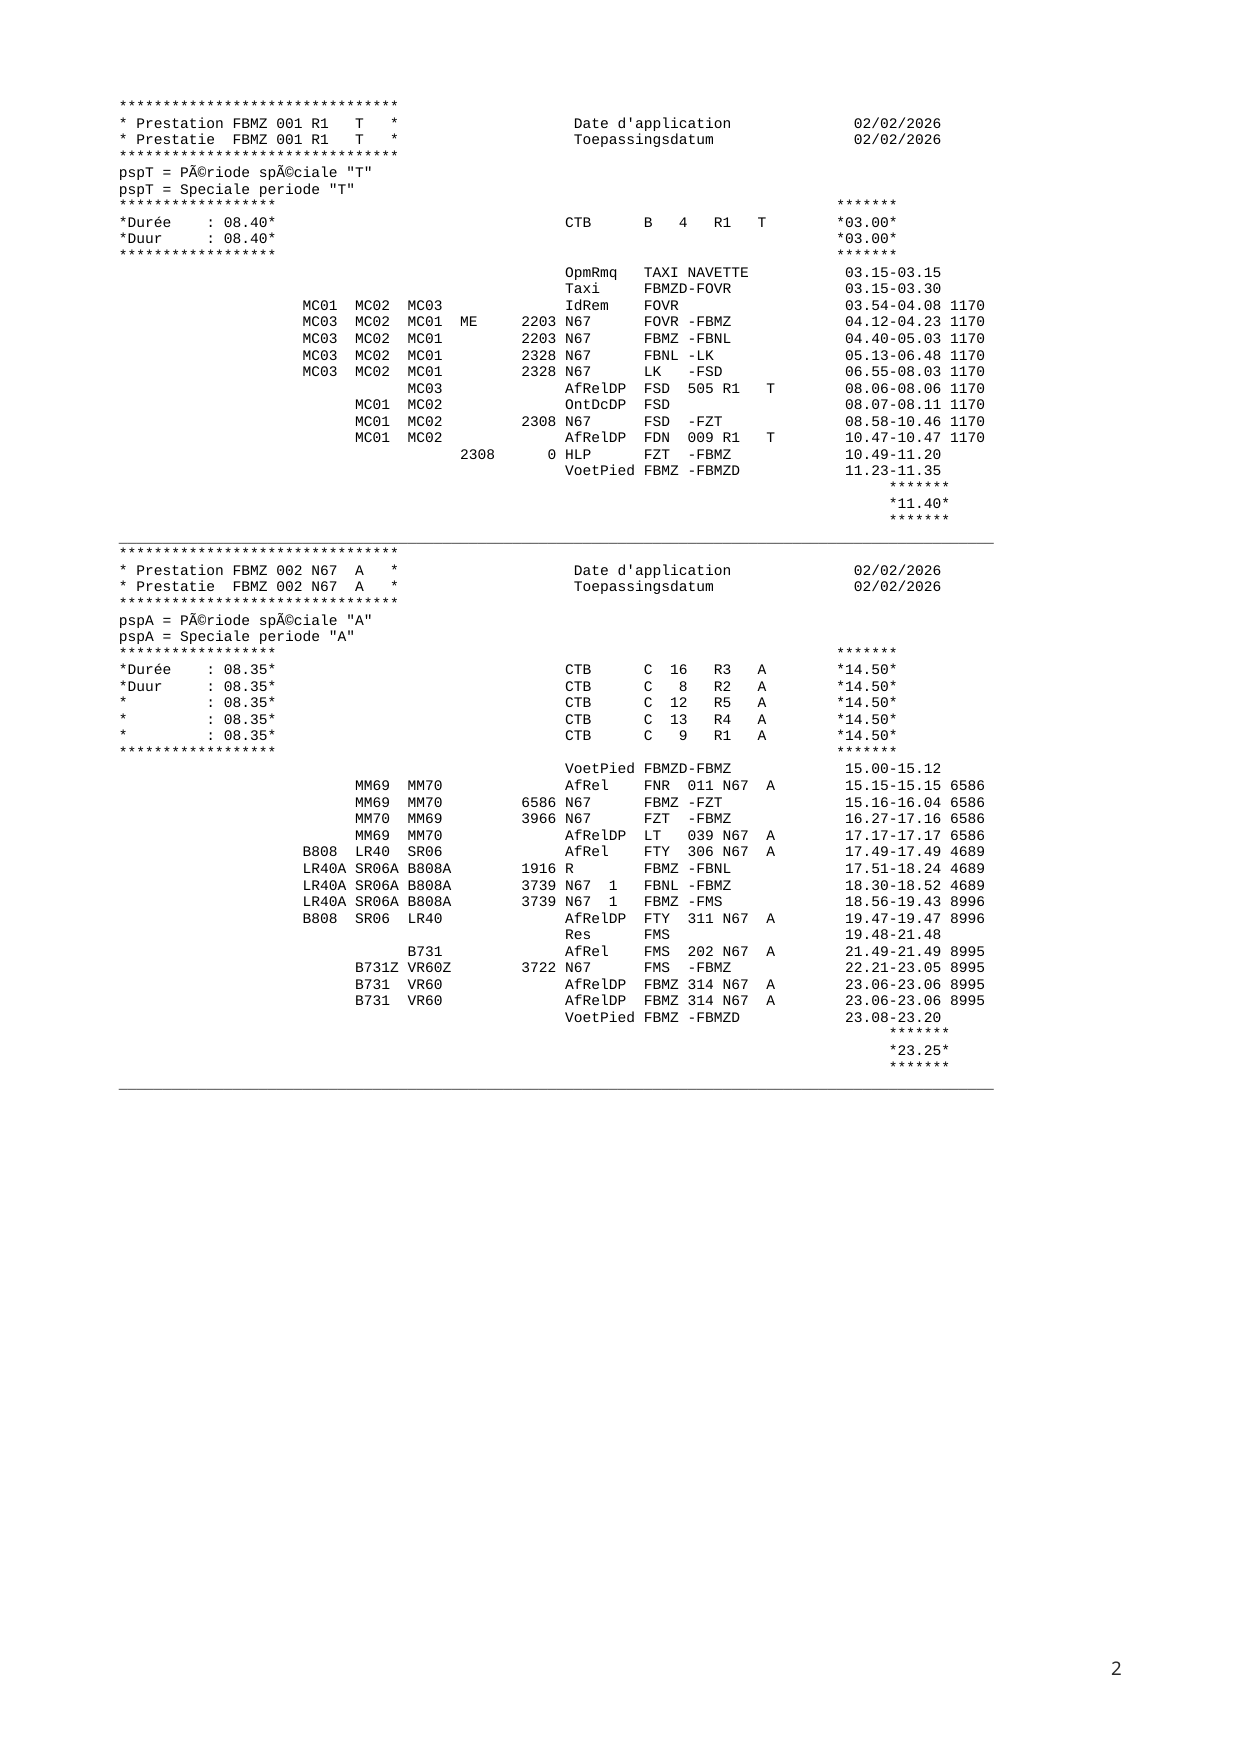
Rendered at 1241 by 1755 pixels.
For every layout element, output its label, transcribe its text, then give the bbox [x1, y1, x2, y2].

text ******************************** * Prestation FBMZ 001 R1 T * Date d'application 02/02/2026 * Prestatie FBMZ 001 R1 T * Toepassingsdatum 02/02/2026 ******************************** pspT = PÃ©riode spÃ©ciale "T" pspT = Speciale periode "T" ****************** ******* *Durée : 08.40* CTB B 4 R1 T *03.00* *Duur : 08.40* *03.00* ****************** ******* OpmRmq TAXI NAVETTE 03.15-03.15 Taxi FBMZD-FOVR 03.15-03.30 MC01 MC02 MC03 IdRem FOVR 03.54-04.08 1170 MC03 MC02 MC01 ME 2203 N67 FOVR -FBMZ 04.12-04.23 1170 MC03 MC02 MC01 2203 N67 FBMZ -FBNL 04.40-05.03 1170 MC03 MC02 MC01 2328 N67 FBNL -LK 05.13-06.48 1170 MC03 MC02 MC01 2328 N67 LK -FSD 06.55-08.03 1170 MC03 AfRelDP FSD 505 R1 T 08.06-08.06 1170 MC01 MC02 OntDcDP FSD 08.07-08.11 1170 MC01 MC02 2308 N67 FSD -FZT 08.58-10.46 1170 MC01 MC02 AfRelDP FDN 009 R1 T 10.47-10.47 1170 2308 0 HLP FZT -FBMZ 10.49-11.20 VoetPied FBMZ -FBMZD 11.23-11.35 ******* *11.40* ******* ____________________________________________________________________________________________________ [119, 99, 1122, 546]
text ******************************** * Prestation FBMZ 002 N67 A * Date d'application 02/02/2026 * Prestatie FBMZ 002 N67 A * Toepassingsdatum 02/02/2026 ******************************** pspA = PÃ©riode spÃ©ciale "A" pspA = Speciale periode "A" ****************** ******* *Durée : 08.35* CTB C 16 R3 A *14.50* *Duur : 08.35* CTB C 8 R2 A *14.50* * : 08.35* CTB C 12 R5 A *14.50* * : 08.35* CTB C 13 R4 A *14.50* * : 08.35* CTB C 9 R1 A *14.50* ****************** ******* VoetPied FBMZD-FBMZ 15.00-15.12 MM69 MM70 AfRel FNR 011 N67 A 15.15-15.15 6586 MM69 MM70 6586 N67 FBMZ -FZT 15.16-16.04 6586 MM70 MM69 3966 N67 FZT -FBMZ 16.27-17.16 6586 MM69 MM70 AfRelDP LT 039 N67 A 17.17-17.17 6586 B808 LR40 SR06 AfRel FTY 306 N67 A 17.49-17.49 4689 LR40A SR06A B808A 1916 R FBMZ -FBNL 17.51-18.24 4689 LR40A SR06A B808A 3739 N67 1 FBNL -FBMZ 18.30-18.52 4689 LR40A SR06A B808A 3739 N67 1 FBMZ -FMS 18.56-19.43 8996 B808 SR06 LR40 AfRelDP FTY 311 N67 A 19.47-19.47 8996 Res FMS 19.48-21.48 B731 AfRel FMS 202 N67 A 21.49-21.49 8995 B731Z VR60Z 3722 N67 FMS -FBMZ 22.21-23.05 8995 B731 VR60 AfRelDP FBMZ 314 N67 A 23.06-23.06 8995 B731 VR60 AfRelDP FBMZ 314 N67 A 23.06-23.06 8995 VoetPied FBMZ -FBMZD 23.08-23.20 ******* *23.25* ******* ____________________________________________________________________________________________________ [119, 546, 1122, 1093]
